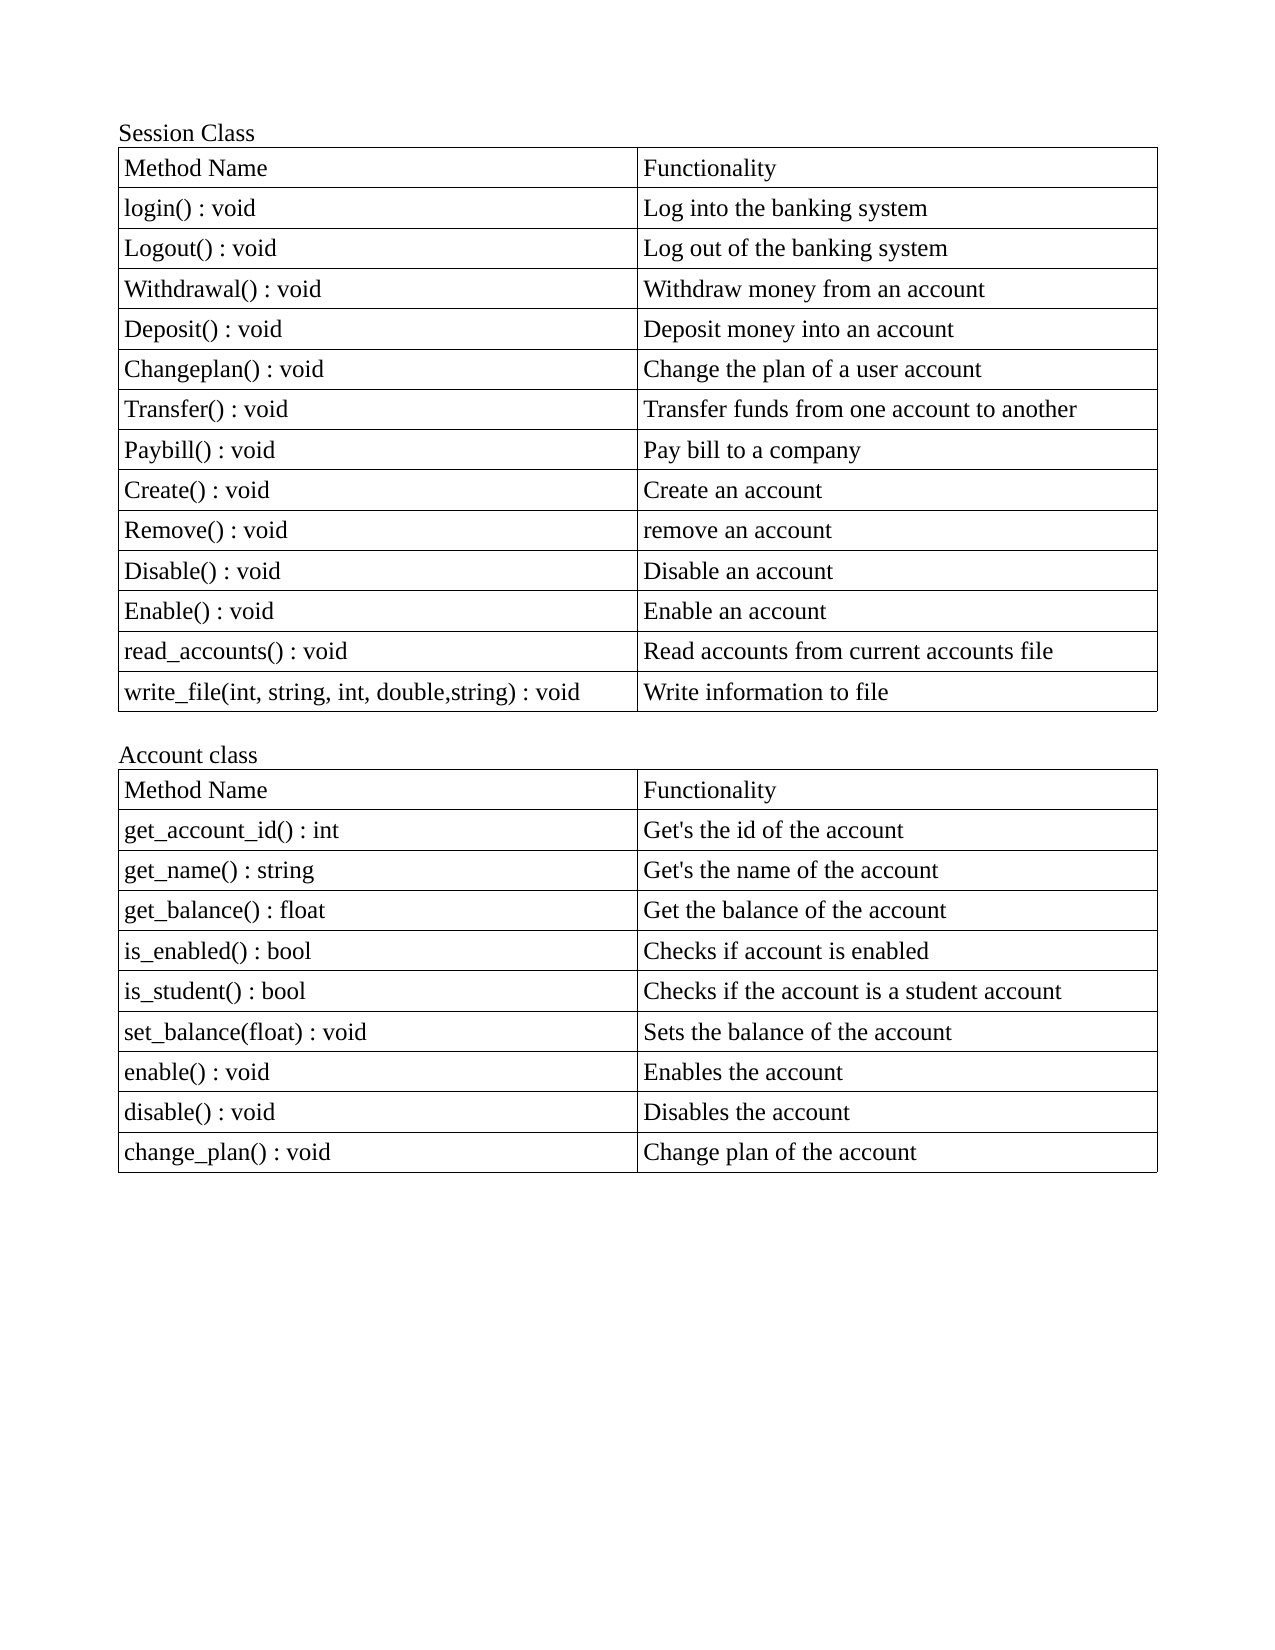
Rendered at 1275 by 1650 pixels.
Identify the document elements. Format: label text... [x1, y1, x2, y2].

table_cell Get's the name of the account [638, 851, 1157, 890]
table_cell Enable() : void [119, 591, 637, 631]
table_cell Withdrawal() : void [119, 269, 637, 308]
table_cell set_balance(float) : void [119, 1012, 637, 1051]
table_cell remove an account [638, 511, 1157, 550]
table_cell Disable an account [638, 551, 1157, 590]
table_cell change_plan() : void [119, 1133, 637, 1172]
table_cell get_account_id() : int [119, 810, 637, 849]
table_cell Deposit() : void [119, 309, 637, 348]
table_cell Checks if account is enabled [638, 931, 1157, 970]
table_cell read_accounts() : void [119, 632, 637, 671]
table_cell Paybill() : void [119, 430, 637, 469]
table_cell Checks if the account is a student account [638, 971, 1157, 1011]
table_cell Transfer() : void [119, 390, 637, 429]
table_cell Changeplan() : void [119, 350, 637, 389]
table_cell get_name() : string [119, 851, 637, 890]
table_cell write_file(int, string, int, double,string) : void [119, 672, 637, 711]
table_cell Transfer funds from one account to another [638, 390, 1157, 429]
table_cell Read accounts from current accounts file [638, 632, 1157, 671]
table_cell disable() : void [119, 1092, 637, 1132]
table_cell Change the plan of a user account [638, 350, 1157, 389]
table_cell get_balance() : float [119, 891, 637, 930]
table_cell Create an account [638, 470, 1157, 510]
table_header Functionality [638, 148, 1157, 187]
table_cell enable() : void [119, 1052, 637, 1091]
table_cell Write information to file [638, 672, 1157, 711]
table_cell Pay bill to a company [638, 430, 1157, 469]
table_cell Withdraw money from an account [638, 269, 1157, 308]
table_cell login() : void [119, 188, 637, 227]
table_cell Create() : void [119, 470, 637, 510]
table_cell Disables the account [638, 1092, 1157, 1132]
table_header Method Name [119, 770, 637, 809]
table_cell Get's the id of the account [638, 810, 1157, 849]
table_cell Sets the balance of the account [638, 1012, 1157, 1051]
table_cell is_enabled() : bool [119, 931, 637, 970]
table_cell Enables the account [638, 1052, 1157, 1091]
table_cell Disable() : void [119, 551, 637, 590]
table_cell Get the balance of the account [638, 891, 1157, 930]
text Account class [118, 740, 1157, 769]
table_cell Logout() : void [119, 229, 637, 268]
table_cell Enable an account [638, 591, 1157, 631]
table_cell Deposit money into an account [638, 309, 1157, 348]
table_header Functionality [638, 770, 1157, 809]
text Session Class [118, 118, 1157, 147]
table_cell Change plan of the account [638, 1133, 1157, 1172]
table_cell Remove() : void [119, 511, 637, 550]
table_header Method Name [119, 148, 637, 187]
table_cell is_student() : bool [119, 971, 637, 1011]
table_cell Log into the banking system [638, 188, 1157, 227]
table_cell Log out of the banking system [638, 229, 1157, 268]
